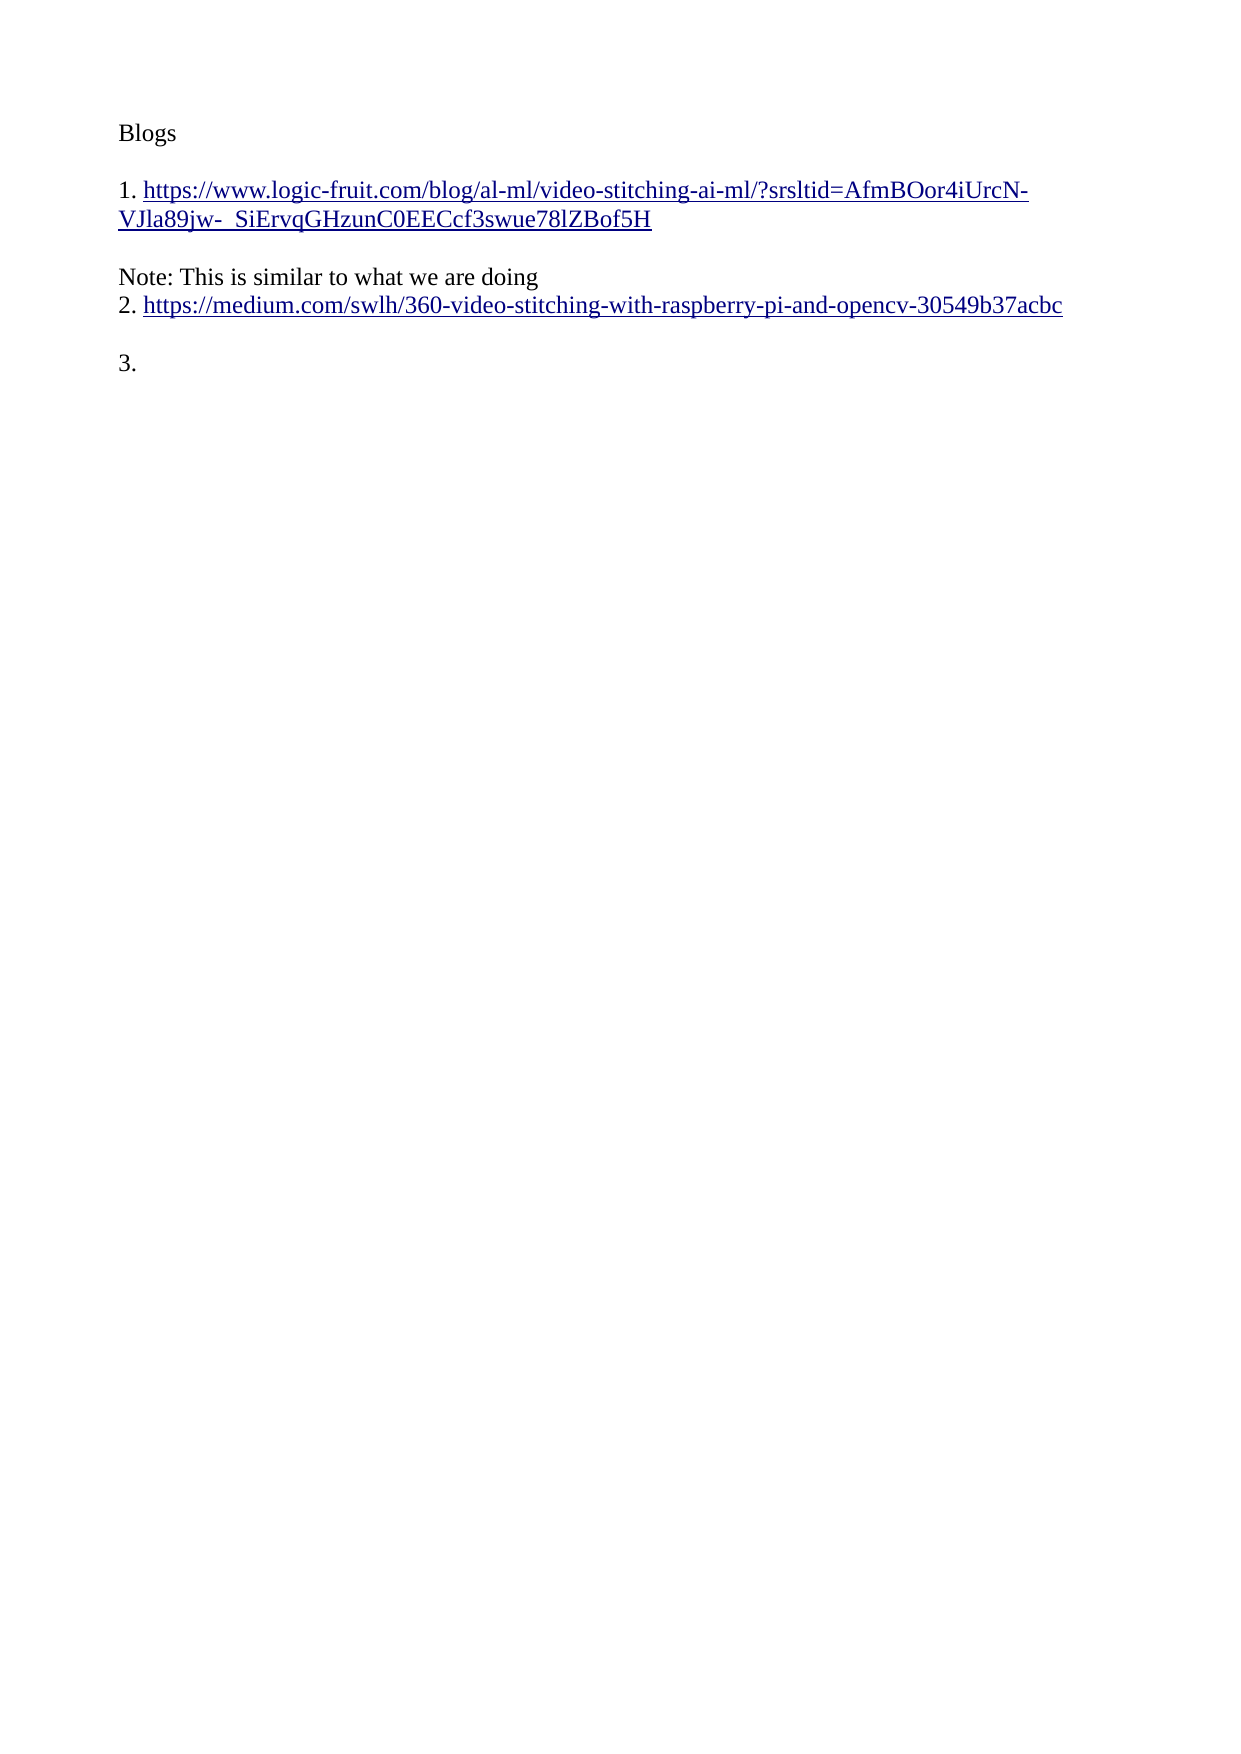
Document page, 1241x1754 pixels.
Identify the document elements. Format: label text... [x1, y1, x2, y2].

text 2. https://medium.com/swlh/360-video-stitching-with-raspberry-pi-and-opencv-30549b37acbc [118, 291, 1122, 319]
text Blogs [118, 118, 1122, 147]
text 1. https://www.logic-fruit.com/blog/al-ml/video-stitching-ai-ml/?srsltid=AfmBOor4iUrcN-VJla89jw-_SiErvqGHzunC0EECcf3swue78lZBof5H [118, 176, 1122, 233]
text Note: This is similar to what we are doing [118, 262, 1122, 291]
text 3. [118, 348, 1122, 377]
